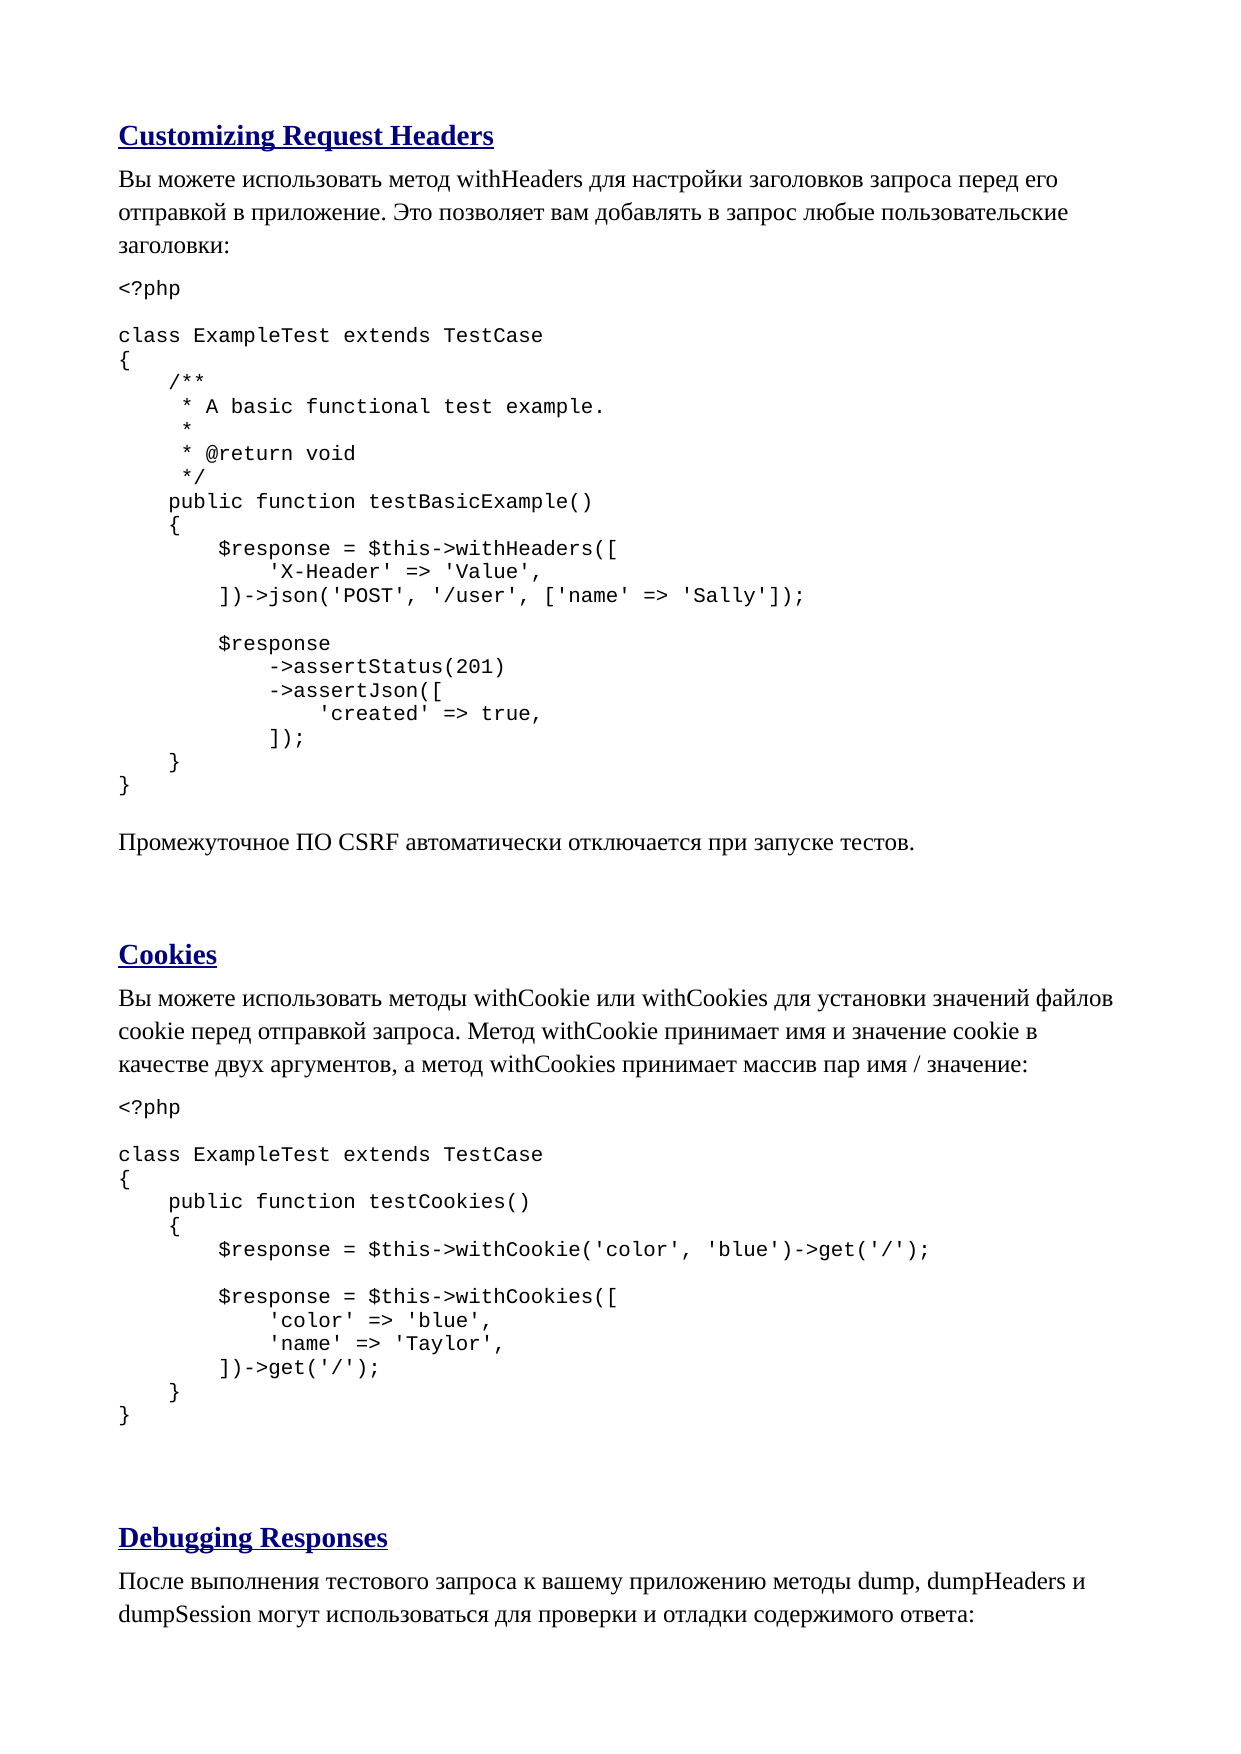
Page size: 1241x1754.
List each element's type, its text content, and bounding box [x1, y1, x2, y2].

text class ExampleTest extends TestCase [118, 325, 1122, 349]
text 'created' => true, [118, 703, 1122, 727]
text } [118, 751, 1122, 774]
text Вы можете использовать метод withHeaders для настройки заголовков запроса перед его отправкой в приложение. Это позволяет вам добавлять в запрос любые пользовательские заголовки: [118, 164, 1122, 259]
text * @return void [118, 443, 1122, 467]
subtitle Cookies [118, 937, 1122, 971]
subtitle Debugging Responses [118, 1520, 1122, 1553]
text 'color' => 'blue', [118, 1310, 1122, 1333]
text ])->json('POST', '/user', ['name' => 'Sally']); [118, 585, 1122, 609]
text После выполнения тестового запроса к вашему приложению методы dump, dumpHeaders и dumpSession могут использоваться для проверки и отладки содержимого ответа: [118, 1566, 1122, 1627]
text class ExampleTest extends TestCase [118, 1144, 1122, 1168]
text ->assertStatus(201) [118, 656, 1122, 680]
text } [118, 774, 1122, 798]
text $response = $this->withCookie('color', 'blue')->get('/'); [118, 1239, 1122, 1262]
text { [118, 1215, 1122, 1239]
text public function testBasicExample() [118, 491, 1122, 514]
text * A basic functional test example. [118, 396, 1122, 420]
text Вы можете использовать методы withCookie или withCookies для установки значений файлов cookie перед отправкой запроса. Метод withCookie принимает имя и значение cookie в качестве двух аргументов, а метод withCookies принимает массив пар имя / значение: [118, 983, 1122, 1078]
text { [118, 349, 1122, 372]
text 'name' => 'Taylor', [118, 1333, 1122, 1357]
text */ [118, 467, 1122, 491]
text <?php [118, 1097, 1122, 1121]
text $response = $this->withHeaders([ [118, 538, 1122, 562]
text <?php [118, 278, 1122, 301]
subtitle Customizing Request Headers [118, 118, 1122, 152]
text /** [118, 372, 1122, 396]
text Промежуточное ПО CSRF автоматически отключается при запуске тестов. [118, 827, 1122, 856]
text ])->get('/'); [118, 1357, 1122, 1381]
text { [118, 514, 1122, 538]
text ->assertJson([ [118, 680, 1122, 703]
text } [118, 1381, 1122, 1404]
text { [118, 1168, 1122, 1192]
text } [118, 1404, 1122, 1428]
text 'X-Header' => 'Value', [118, 562, 1122, 585]
text public function testCookies() [118, 1192, 1122, 1215]
text * [118, 420, 1122, 443]
text $response = $this->withCookies([ [118, 1286, 1122, 1310]
text $response [118, 632, 1122, 656]
text ]); [118, 727, 1122, 751]
